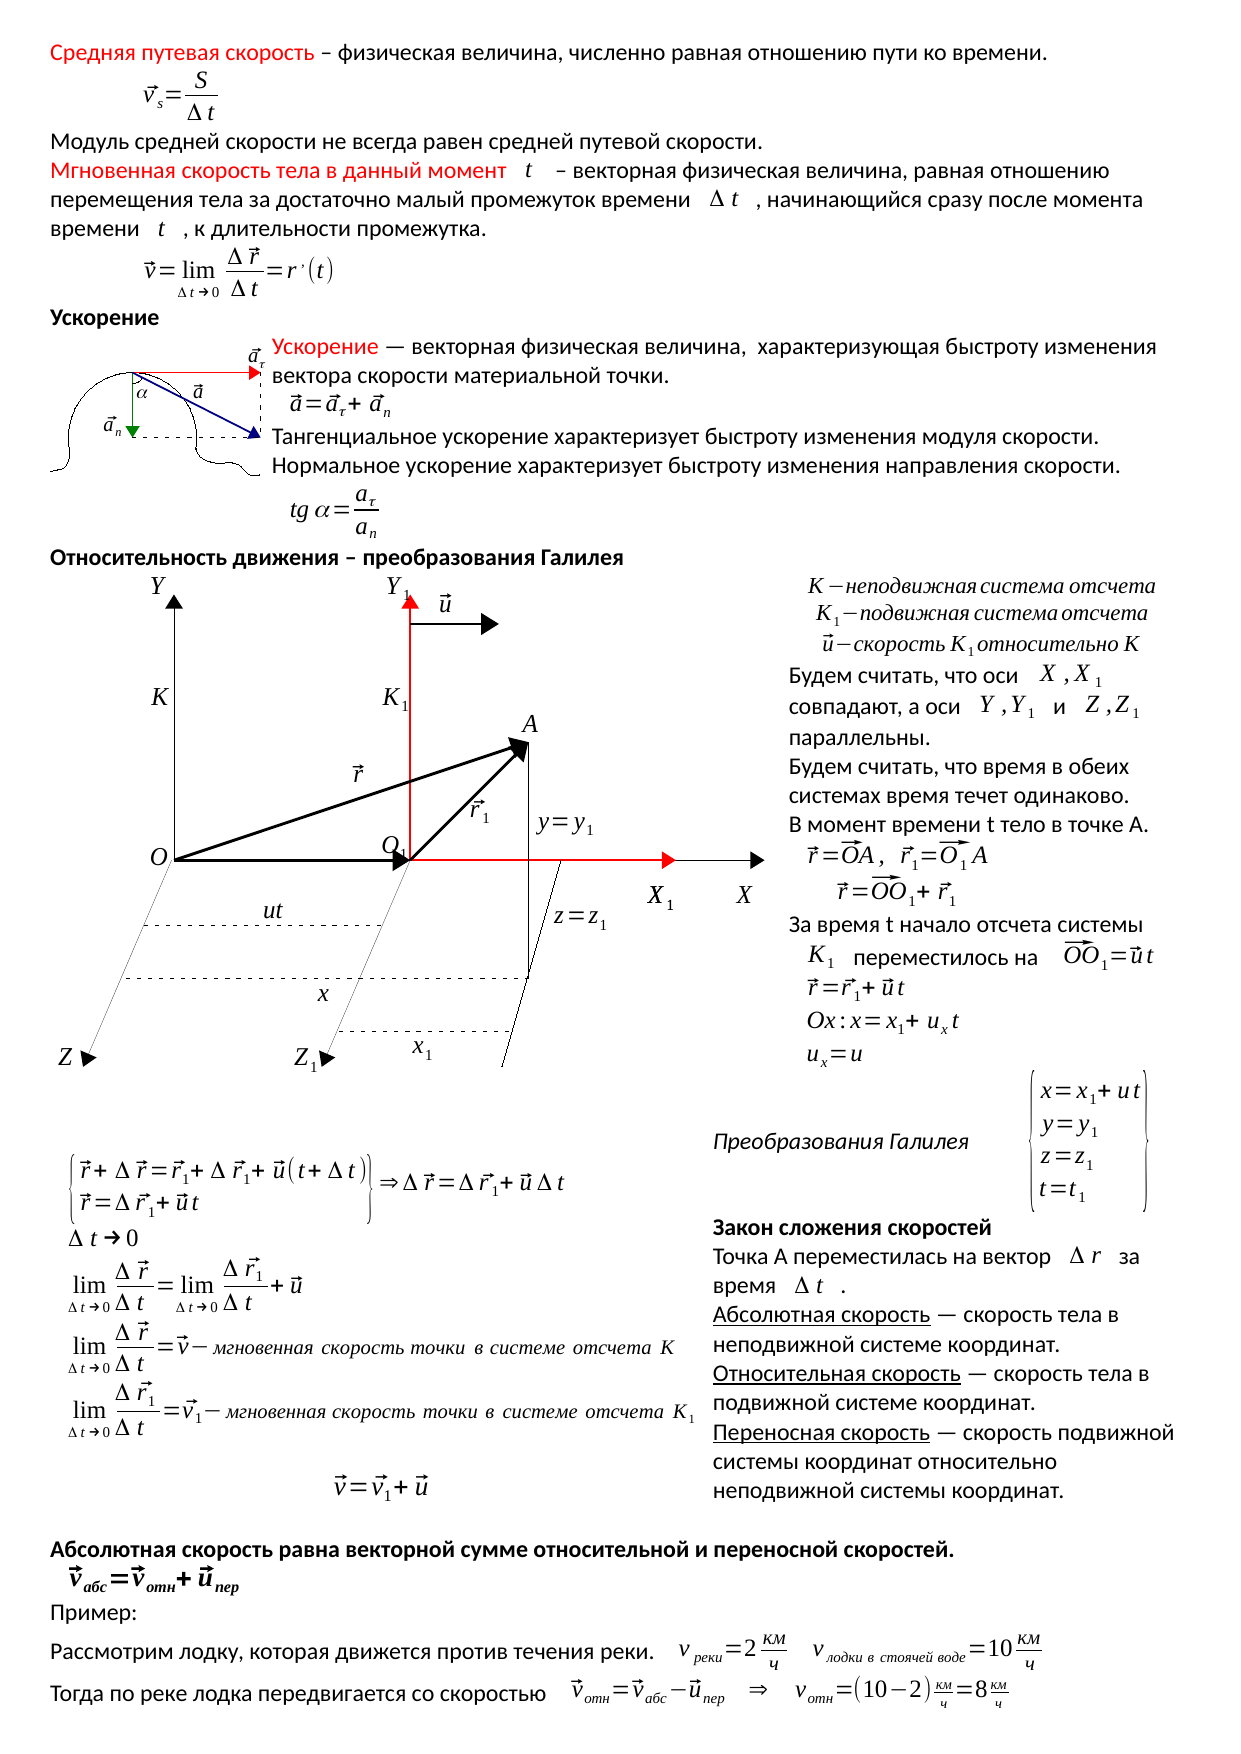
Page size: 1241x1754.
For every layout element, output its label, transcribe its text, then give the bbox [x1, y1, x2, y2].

text Преобразования Галилея [50, 1070, 1194, 1212]
text Относительная скорость — скорость тела в подвижной системе координат. [50, 1358, 1194, 1417]
text Точка А переместилась на векторза время. [50, 1241, 1194, 1299]
text Тангенциальное ускорение характеризует быстроту изменения модуля скорости. [272, 421, 1194, 450]
text Абсолютная скорость — скорость тела в неподвижной системе координат. [50, 1299, 1194, 1358]
text Абсолютная скорость равна векторной сумме относительной и переносной скоростей. [50, 1534, 1194, 1563]
text Тогда по реке лодка передвигается со скоростью [50, 1675, 1194, 1711]
text Модуль средней скорости не всегда равен средней путевой скорости. [50, 126, 1194, 155]
text Пример: [50, 1597, 1194, 1626]
text Рассмотрим лодку, которая движется против течения реки. [50, 1626, 1194, 1675]
text Относительность движения – преобразования Галилея [50, 542, 1194, 572]
text Ускорение — векторная физическая величина, характеризующая быстроту изменения вектора скорости материальной точки. [272, 331, 1194, 389]
text Будем считать, что осисовпадают, а осиипараллельны. [788, 659, 1194, 751]
text За время t начало отсчета системыпереместилось на [788, 909, 1194, 974]
text В момент времени t тело в точке А. [788, 809, 1194, 839]
text Нормальное ускорение характеризует быстроту изменения направления скорости. [272, 450, 1194, 479]
text Мгновенная скорость тела в данный момент – векторная физическая величина, равная отношению перемещения тела за достаточно малый промежуток времени, начинающийся сразу после момента времени, к длительности промежутка. [50, 155, 1194, 243]
text Средняя путевая скорость – физическая величина, численно равная отношению пути ко времени. [50, 37, 1194, 67]
text Переносная скорость — скорость подвижной системы координат относительно неподвижной системы координат. [50, 1417, 1194, 1504]
text Будем считать, что время в обеих системах время течет одинаково. [788, 751, 1194, 809]
text Закон сложения скоростей [50, 1212, 1194, 1241]
text Ускорение [50, 302, 1194, 331]
